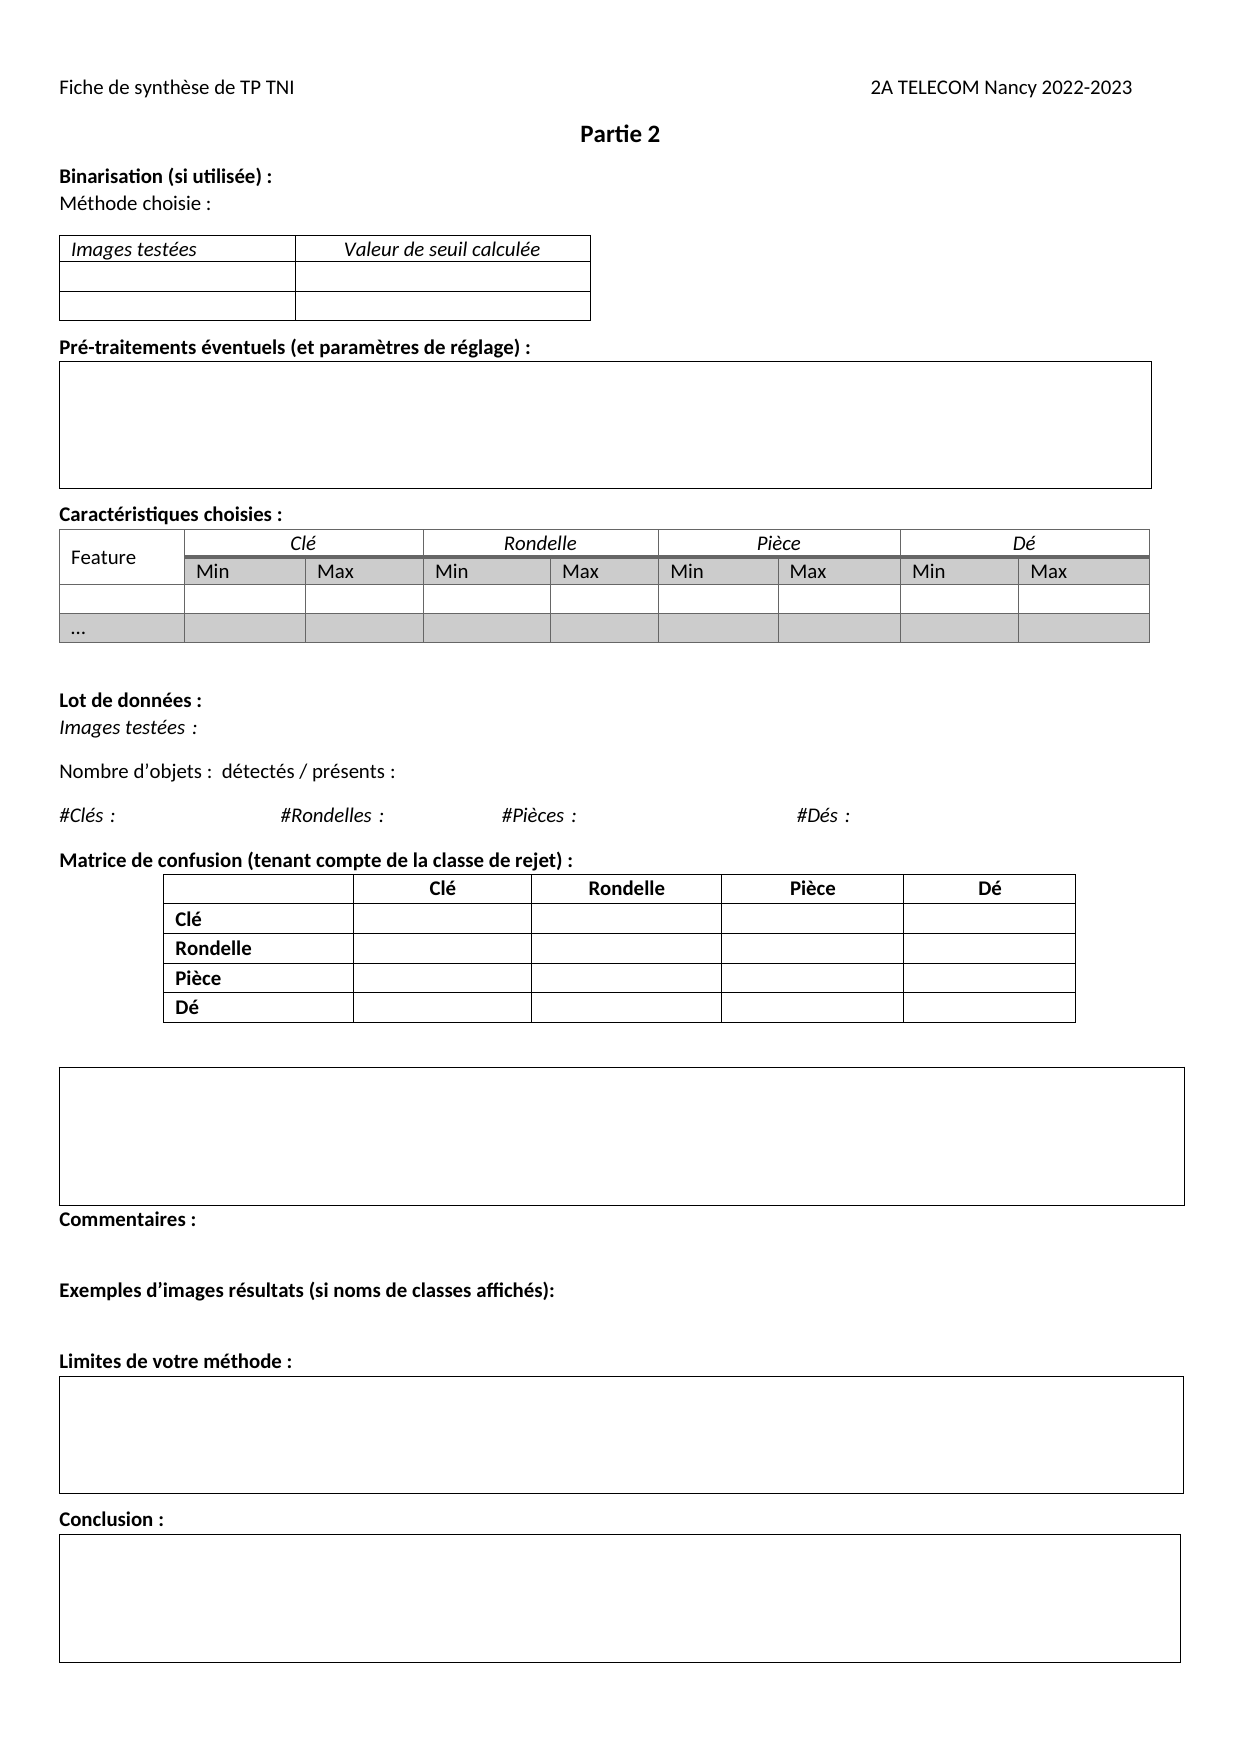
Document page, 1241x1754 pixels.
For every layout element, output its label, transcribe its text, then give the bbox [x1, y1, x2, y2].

table_cell Min [659, 559, 778, 584]
table_header Valeur de seuil calculée [296, 236, 590, 261]
text Lot de données : [59, 687, 1181, 713]
text Caractéristiques choisies : [59, 502, 1181, 527]
table_header [60, 1535, 1180, 1662]
table_cell Max [1019, 559, 1149, 584]
table_cell [904, 904, 1075, 933]
table_cell [722, 993, 903, 1022]
text Conclusion : [59, 1506, 1181, 1532]
table_cell [904, 993, 1075, 1022]
table_cell [306, 614, 423, 642]
table_cell [532, 904, 721, 933]
text Pré-traitements éventuels (et paramètres de réglage) : [59, 334, 1181, 359]
table_cell [60, 292, 295, 320]
table_cell [354, 993, 531, 1022]
text Méthode choisie : [59, 191, 1181, 216]
table_cell [659, 614, 778, 642]
table_cell [779, 614, 900, 642]
table_cell [424, 585, 550, 613]
table_cell [551, 614, 658, 642]
table_cell [901, 585, 1018, 613]
table_header [60, 1068, 1184, 1205]
table_cell Pièce [164, 964, 353, 992]
table_header Pièce [659, 530, 900, 555]
table_cell Min [901, 559, 1018, 584]
table_cell Min [424, 559, 550, 584]
table_header Dé [901, 530, 1149, 555]
text Binarisation (si utilisée) : [59, 163, 1181, 189]
text Commentaires : [59, 1206, 1181, 1231]
text Images testées : [59, 714, 1181, 740]
table_cell Max [551, 559, 658, 584]
table_cell Clé [164, 904, 353, 933]
table_cell [1019, 614, 1149, 642]
table_cell [60, 262, 295, 291]
table_header Images testées [60, 236, 295, 261]
table_cell [185, 614, 305, 642]
table_cell [354, 904, 531, 933]
table_header [60, 362, 1151, 488]
table_header [164, 875, 353, 903]
table_cell [722, 964, 903, 992]
table_cell Max [779, 559, 900, 584]
table_cell [424, 614, 550, 642]
table_header [60, 1377, 1183, 1493]
table_header Rondelle [424, 530, 658, 555]
table_cell [551, 585, 658, 613]
table_cell [296, 292, 590, 320]
table_header Feature [60, 530, 184, 584]
table_cell [659, 585, 778, 613]
table_cell [904, 934, 1075, 962]
table_header Rondelle [532, 875, 721, 903]
text Nombre d’objets : détectés / présents : [59, 759, 1181, 784]
table_cell [722, 934, 903, 962]
table_cell [1019, 585, 1149, 613]
table_cell [532, 993, 721, 1022]
table_cell [354, 934, 531, 962]
text Partie 2 [59, 118, 1181, 148]
table_cell Max [306, 559, 423, 584]
text Matrice de confusion (tenant compte de la classe de rejet) : [59, 847, 1181, 872]
table_cell [60, 585, 184, 613]
table_cell Dé [164, 993, 353, 1022]
table_cell [901, 614, 1018, 642]
table_cell Min [185, 559, 305, 584]
table_cell [354, 964, 531, 992]
table_cell … [60, 614, 184, 642]
table_cell [904, 964, 1075, 992]
table_cell [185, 585, 305, 613]
table_cell [296, 262, 590, 291]
text Exemples d’images résultats (si noms de classes affichés): [59, 1277, 1181, 1303]
table_cell [532, 964, 721, 992]
text #Clés : #Rondelles : #Pièces : #Dés : [59, 803, 1181, 828]
table_header Dé [904, 875, 1075, 903]
table_header Clé [354, 875, 531, 903]
table_cell [532, 934, 721, 962]
table_cell [722, 904, 903, 933]
text Limites de votre méthode : [59, 1349, 1181, 1374]
table_header Clé [185, 530, 423, 555]
table_cell Rondelle [164, 934, 353, 962]
table_cell [779, 585, 900, 613]
table_cell [306, 585, 423, 613]
table_header Pièce [722, 875, 903, 903]
